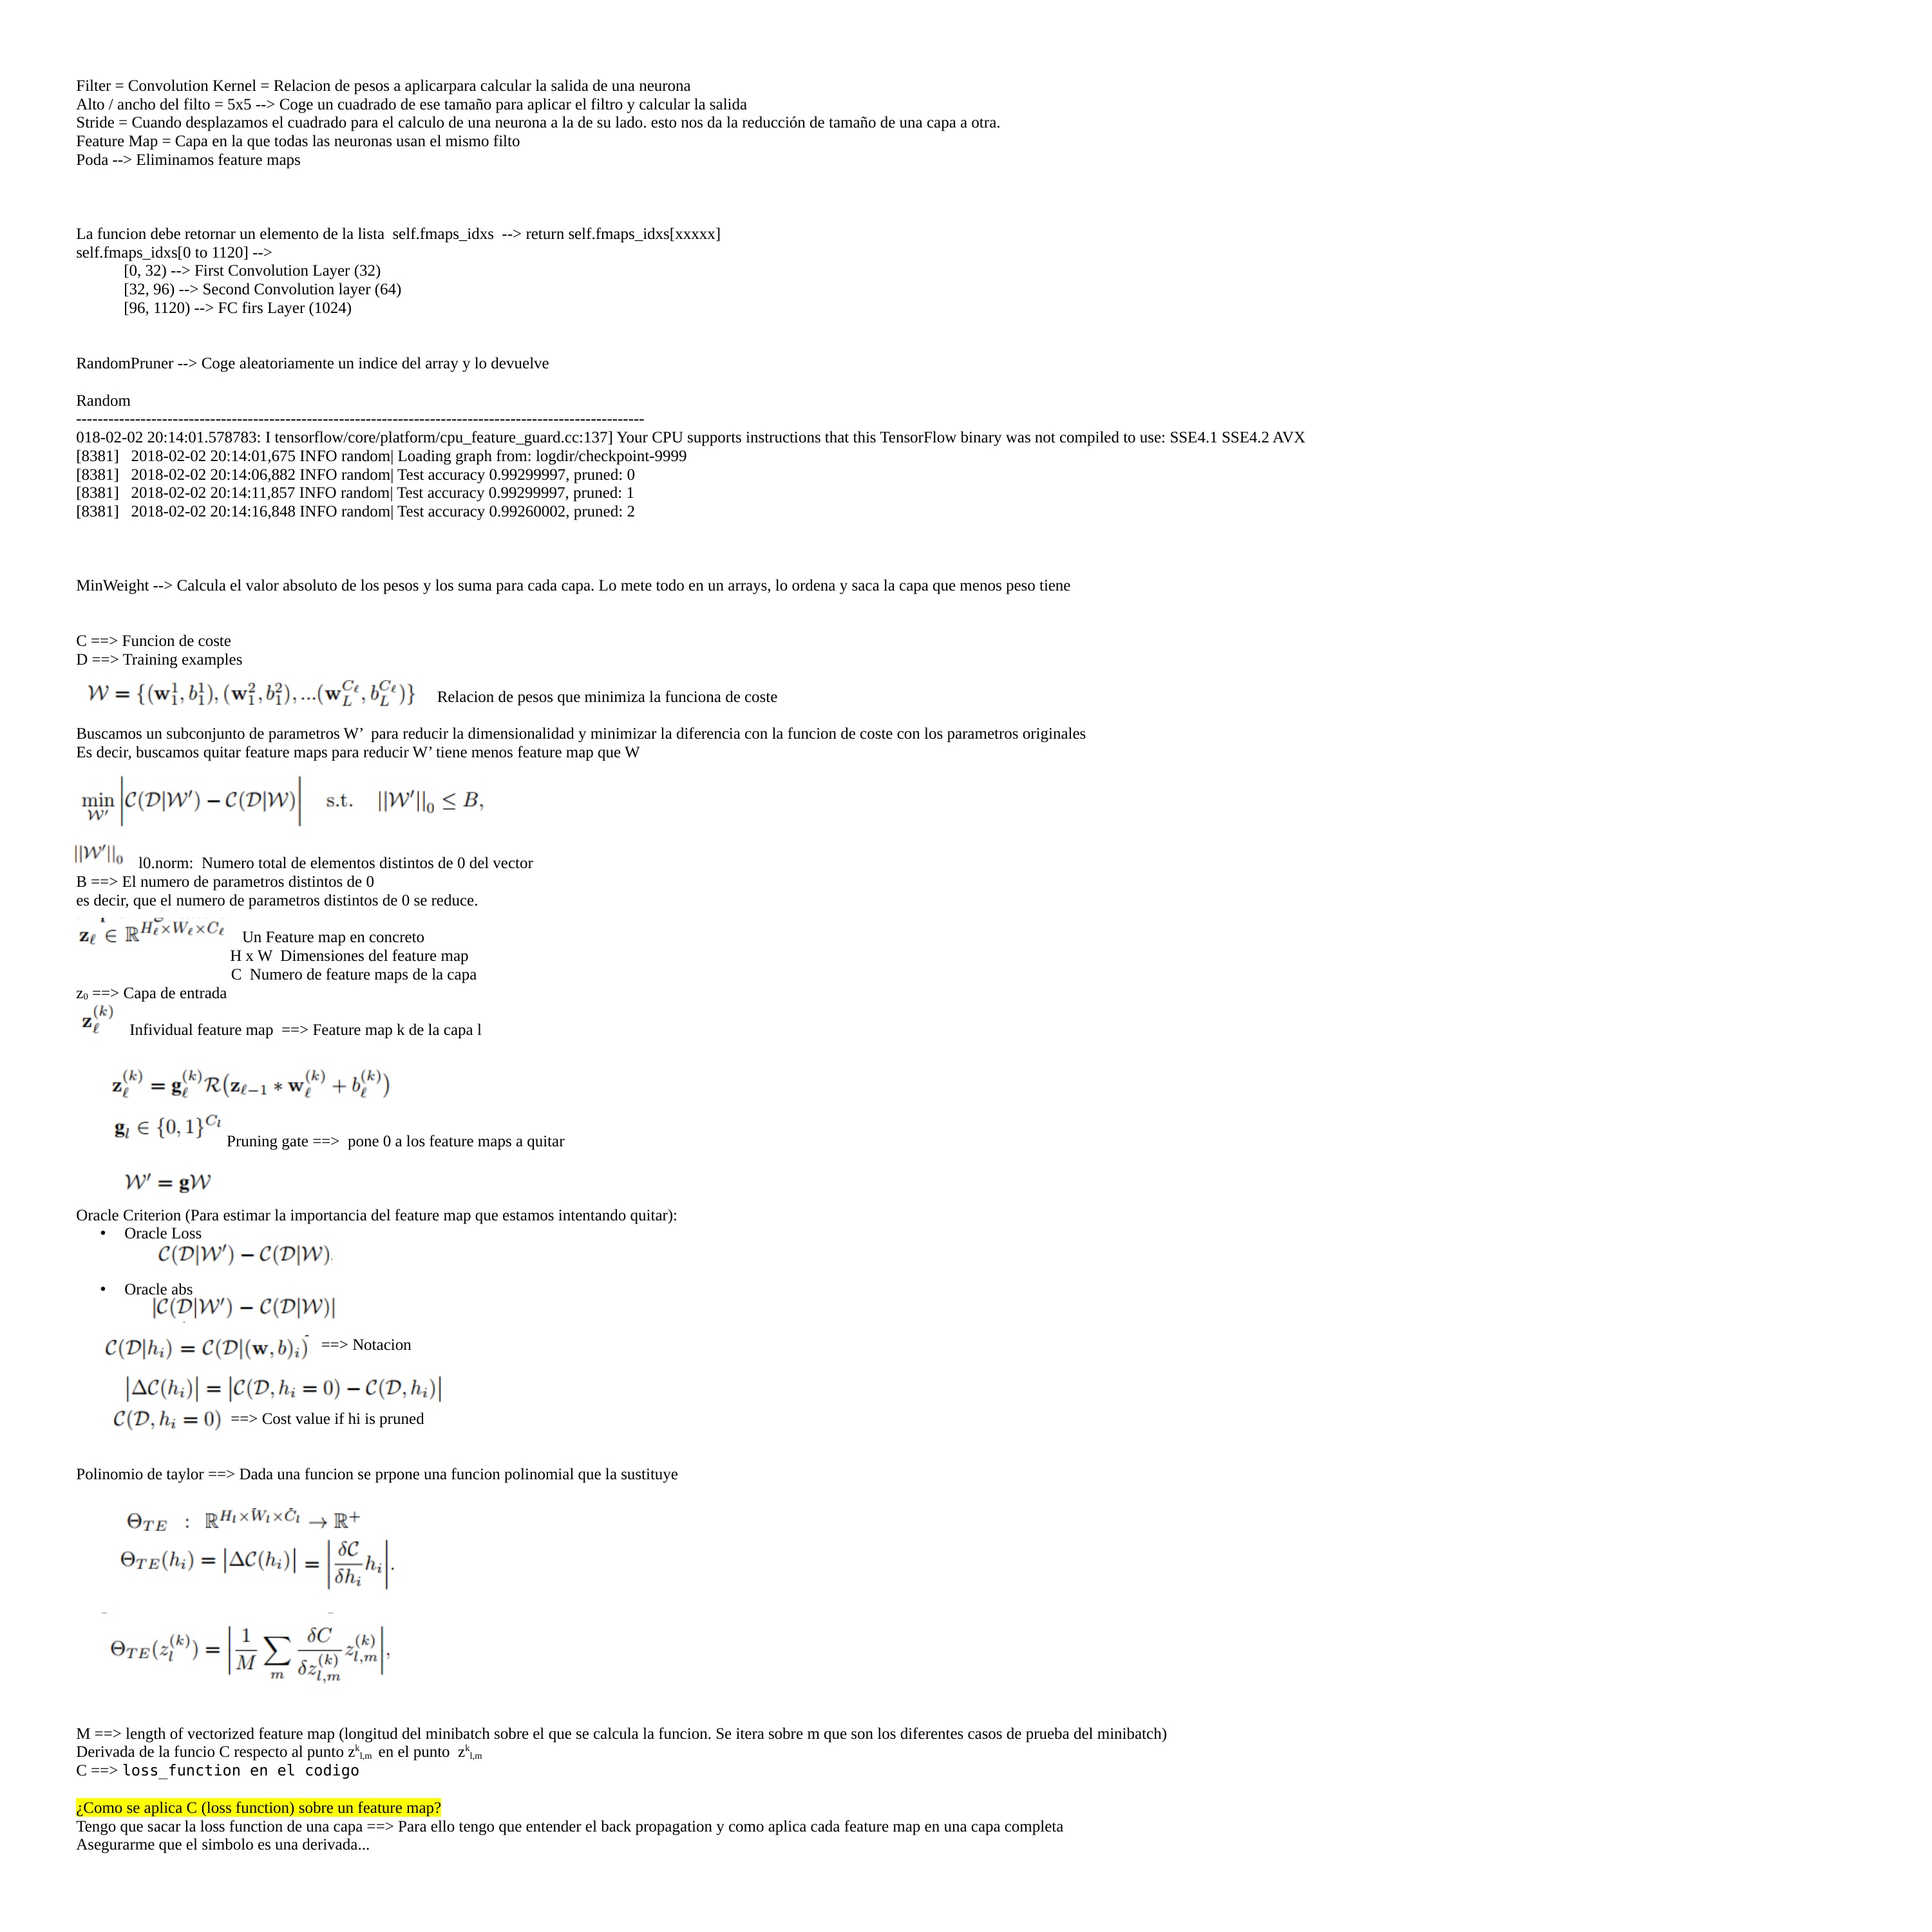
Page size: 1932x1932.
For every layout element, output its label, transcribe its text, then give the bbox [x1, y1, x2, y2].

picture [109, 1506, 393, 1593]
text [8381] 2018-02-02 20:14:11,857 INFO random| Test accuracy 0.99299997, pruned: 1 [76, 484, 1856, 502]
text C ==> loss_function en el codigo [76, 1761, 1856, 1779]
picture [101, 1335, 309, 1363]
text Stride = Cuando desplazamos el cuadrado para el calculo de una neurona a la de su lado. esto nos da la reducción de tamaño de una capa a otra. [76, 113, 1856, 131]
text Oracle Criterion (Para estimar la importancia del feature map que estamos intentando quitar): [76, 1206, 1856, 1224]
picture [123, 1168, 212, 1199]
text es decir, que el numero de parametros distintos de 0 se reduce. [76, 891, 1856, 909]
text B ==> El numero de parametros distintos de 0 [76, 872, 1856, 891]
text [76, 1409, 111, 1428]
picture [97, 1613, 390, 1690]
text Tengo que sacar la loss function de una capa ==> Para ello tengo que entender el back propagation y como aplica cada feature map en una capa completa [76, 1817, 1856, 1835]
picture [76, 775, 488, 828]
text Filter = Convolution Kernel = Relacion de pesos a aplicarpara calcular la salida de una neurona [76, 76, 1856, 95]
text Un Feature map en concreto [230, 928, 1856, 946]
picture [149, 1298, 337, 1323]
text D ==> Training examples [76, 650, 1856, 668]
text [0, 32) --> First Convolution Layer (32) [76, 261, 1856, 279]
text l0.norm: Numero total de elementos distintos de 0 del vector [76, 854, 1856, 872]
text z0 ==> Capa de entrada [76, 983, 1856, 1002]
picture [205, 1508, 360, 1533]
text Relacion de pesos que minimiza la funciona de coste [421, 687, 1856, 706]
picture [154, 1242, 333, 1267]
text Random [76, 391, 1856, 410]
picture [111, 1409, 223, 1432]
text [96, 1120) --> FC firs Layer (1024) [76, 298, 1856, 317]
text Pruning gate ==> pone 0 a los feature maps a quitar [76, 1132, 1856, 1150]
picture [78, 918, 230, 949]
text Feature Map = Capa en la que todas las neuronas usan el mismo filto [76, 131, 1856, 150]
text ==> Notacion [309, 1335, 1856, 1354]
text Alto / ancho del filto = 5x5 --> Coge un cuadrado de ese tamaño para aplicar el filtro y calcular la salida [76, 95, 1856, 113]
picture [70, 840, 127, 871]
text Polinomio de taylor ==> Dada una funcion se prpone una funcion polinomial que la sustituye [76, 1464, 1856, 1483]
picture [111, 1113, 223, 1141]
text C Numero de feature maps de la capa [76, 965, 1856, 983]
text [8381] 2018-02-02 20:14:01,675 INFO random| Loading graph from: logdir/checkpoint-9999 [76, 446, 1856, 465]
text self.fmaps_idxs[0 to 1120] --> [76, 243, 1856, 261]
text Es decir, buscamos quitar feature maps para reducir W’ tiene menos feature map que W [76, 743, 1856, 761]
picture [119, 1372, 444, 1406]
text ¿Como se aplica C (loss function) sobre un feature map? [76, 1798, 1856, 1817]
text MinWeight --> Calcula el valor absoluto de los pesos y los suma para cada capa. Lo mete todo en un arrays, lo ordena y saca la capa que menos peso tiene [76, 576, 1856, 594]
text 018-02-02 20:14:01.578783: I tensorflow/core/platform/cpu_feature_guard.cc:137] Your CPU supports instructions that this TensorFlow binary was not compiled to use: SSE4.1 SSE4.2 AVX [76, 428, 1856, 446]
text Infividual feature map ==> Feature map k de la capa l [76, 1020, 1856, 1039]
list Oracle abs [100, 1280, 1856, 1298]
text RandomPruner --> Coge aleatoriamente un indice del array y lo devuelve [76, 354, 1856, 372]
text C ==> Funcion de coste [76, 632, 1856, 650]
text La funcion debe retornar un elemento de la lista self.fmaps_idxs --> return self.fmaps_idxs[xxxxx] [76, 224, 1856, 243]
text H x W Dimensiones del feature map [76, 946, 1856, 965]
text ==> Cost value if hi is pruned [223, 1409, 1856, 1428]
text Asegurarme que el simbolo es una derivada... [76, 1835, 1856, 1853]
text [8381] 2018-02-02 20:14:16,848 INFO random| Test accuracy 0.99260002, pruned: 2 [76, 502, 1856, 520]
list Oracle Loss [100, 1224, 1856, 1242]
picture [76, 1001, 118, 1036]
picture [86, 680, 421, 707]
text M ==> length of vectorized feature map (longitud del minibatch sobre el que se calcula la funcion. Se itera sobre m que son los diferentes casos de prueba del minibatch) [76, 1724, 1856, 1743]
text [8381] 2018-02-02 20:14:06,882 INFO random| Test accuracy 0.99299997, pruned: 0 [76, 465, 1856, 484]
text ---------------------------------------------------------------------------------------------------------- [76, 410, 1856, 428]
picture [93, 1058, 393, 1104]
text [32, 96) --> Second Convolution layer (64) [76, 279, 1856, 298]
text Poda --> Eliminamos feature maps [76, 150, 1856, 169]
text [76, 1335, 101, 1354]
text Buscamos un subconjunto de parametros W’ para reducir la dimensionalidad y minimizar la diferencia con la funcion de coste con los parametros originales [76, 724, 1856, 743]
text Derivada de la funcio C respecto al punto zkl,m en el punto zkl,m [76, 1743, 1856, 1761]
